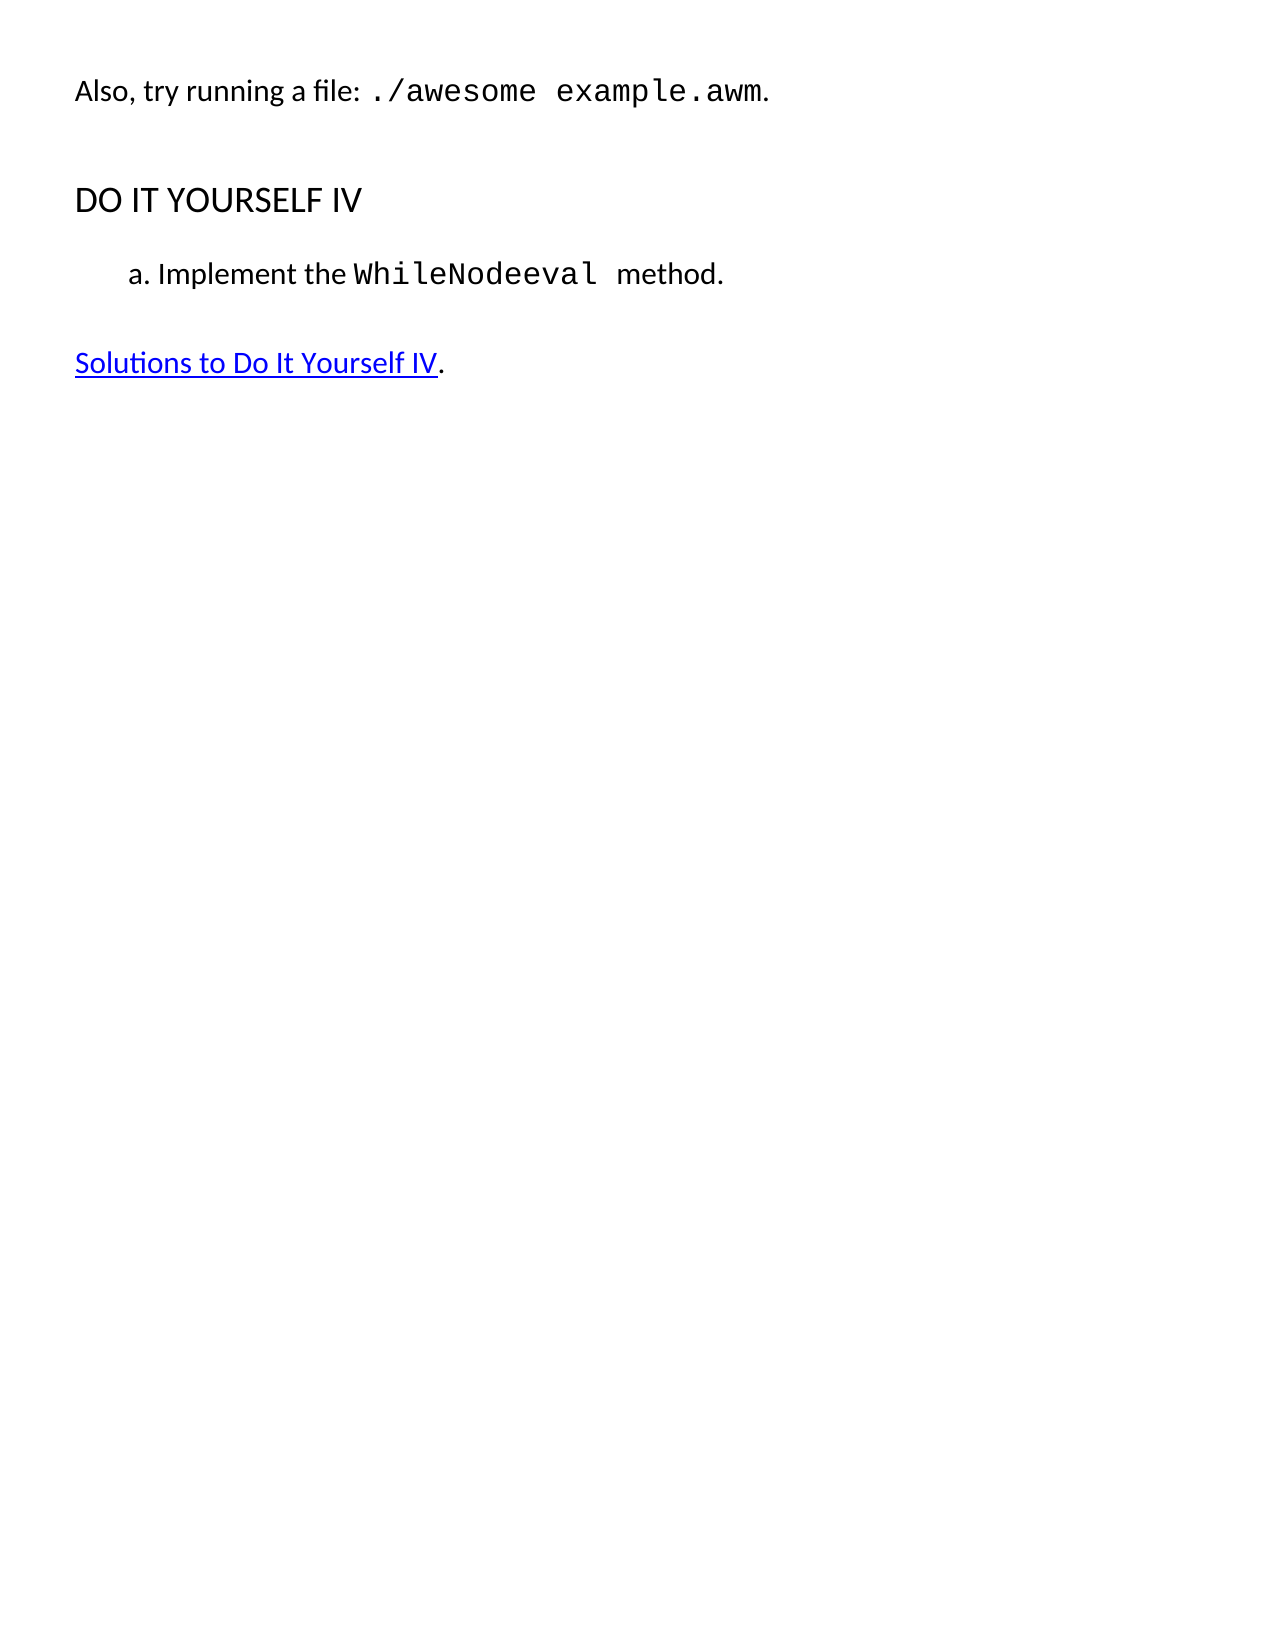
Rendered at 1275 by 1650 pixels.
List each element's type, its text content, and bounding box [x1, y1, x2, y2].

text a. Implement the WhileNodeeval method. [38, 254, 814, 294]
text Solutions to Do It Yourself IV. [75, 343, 1275, 381]
text Also, try running a file: ./awesome example.awm. [74, 72, 1195, 111]
subtitle DO IT YOURSELF IV [74, 176, 1217, 222]
